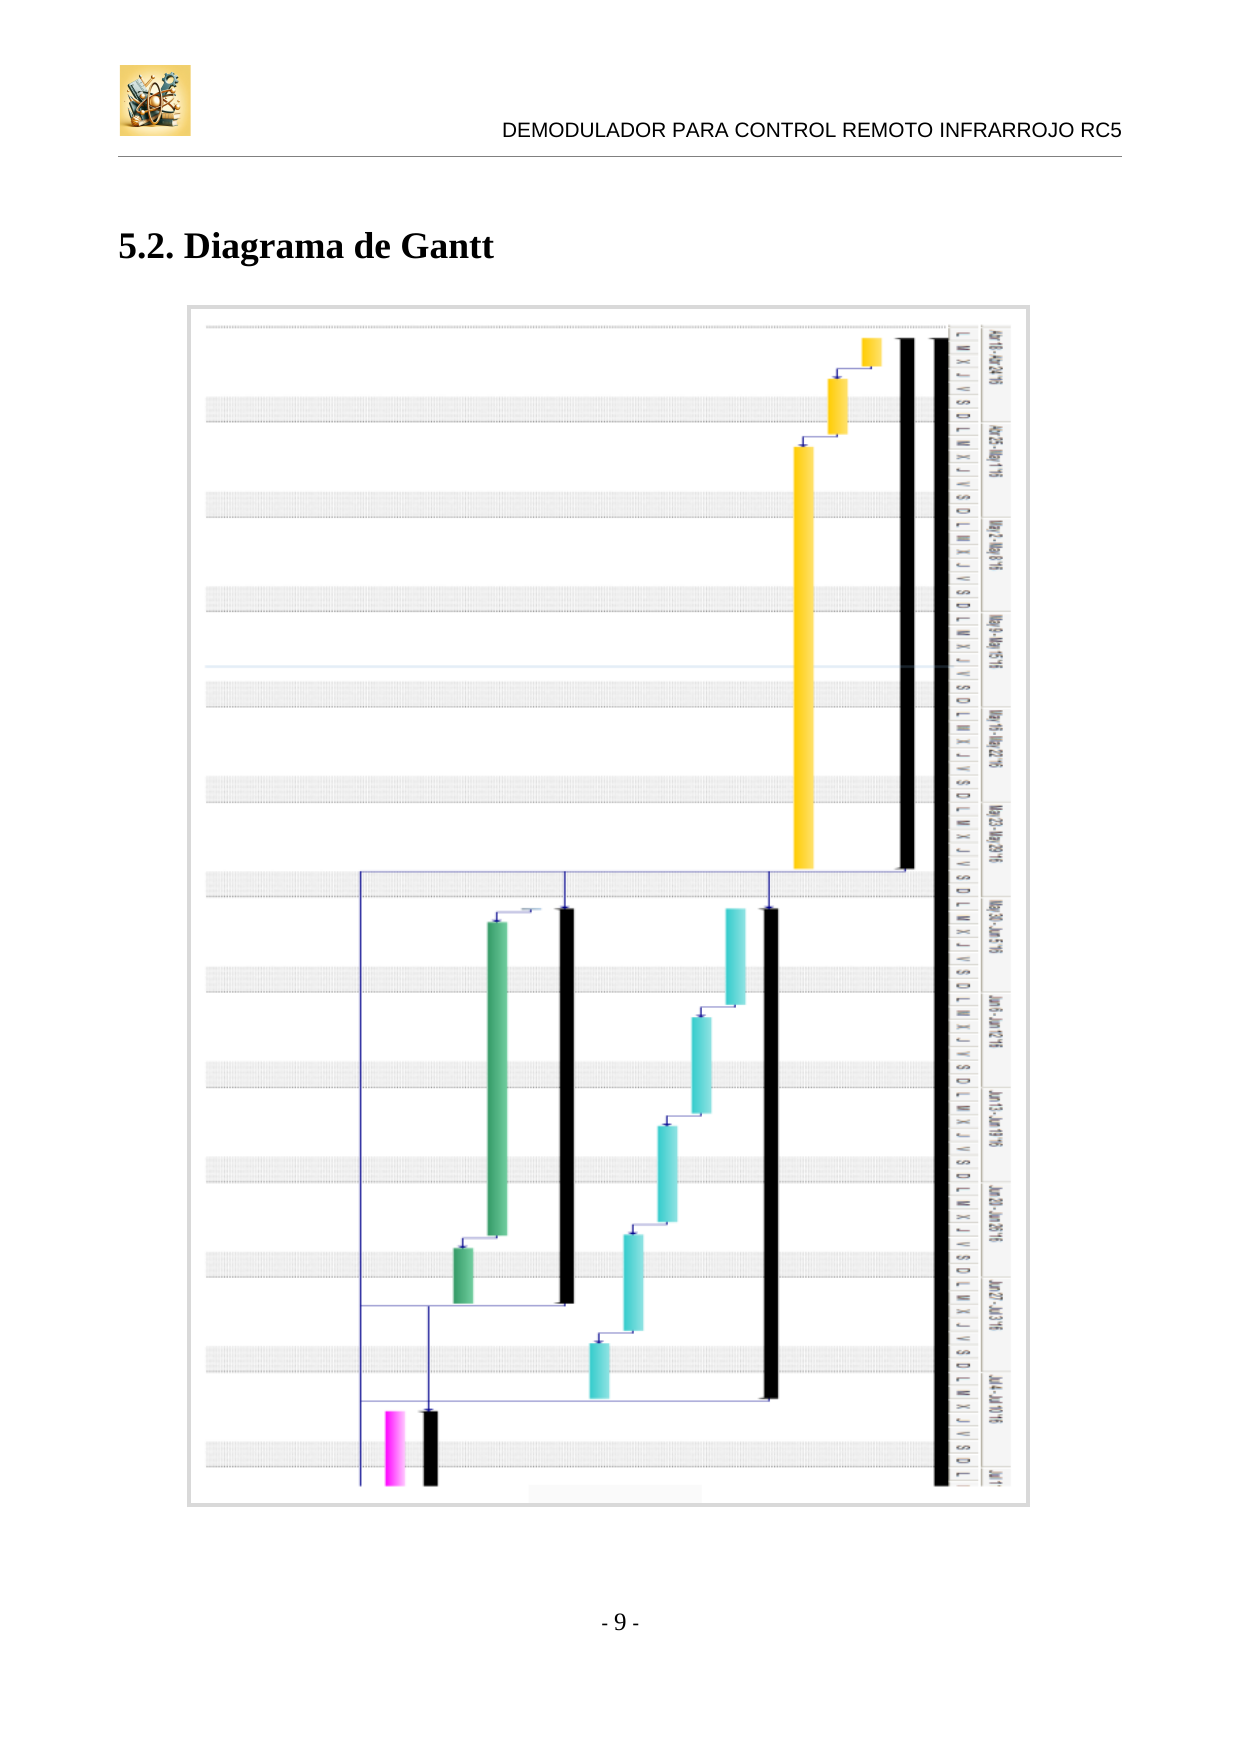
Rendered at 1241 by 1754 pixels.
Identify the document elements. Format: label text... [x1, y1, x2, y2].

picture [119, 65, 191, 136]
picture [191, 309, 1026, 1503]
subtitle 5.2. Diagrama de Gantt [118, 224, 1122, 267]
